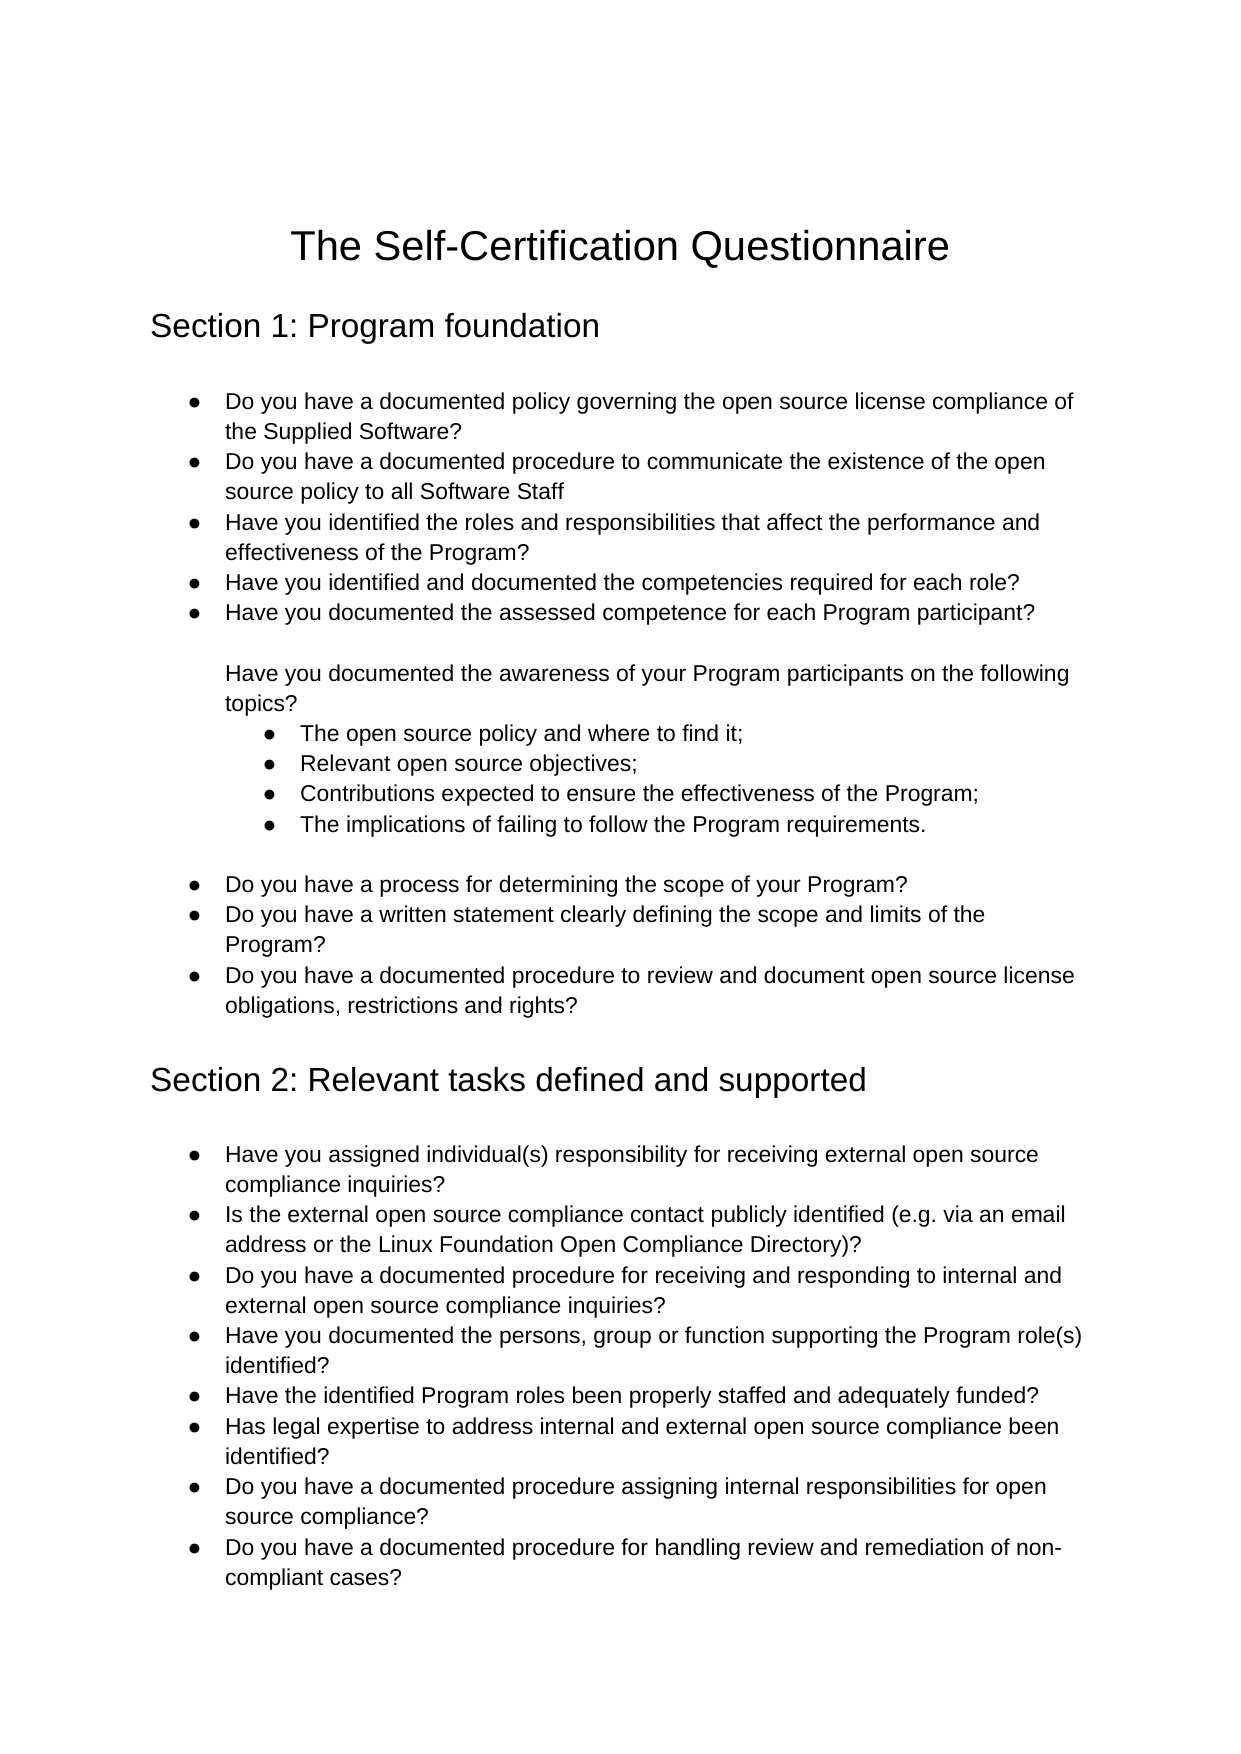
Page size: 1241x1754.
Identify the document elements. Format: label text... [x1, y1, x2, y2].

list The open source policy and where to find it; [262, 720, 1090, 746]
text Have you documented the awareness of your Program participants on the following topics? [225, 659, 1090, 716]
list Contributions expected to ensure the effectiveness of the Program; [262, 780, 1090, 807]
list Have you identified and documented the competencies required for each role? [187, 569, 1090, 595]
list Have you identified the roles and responsibilities that affect the performance and effectiveness of the Program? [187, 508, 1090, 565]
list Relevant open source objectives; [262, 750, 1090, 777]
list Has legal expertise to address internal and external open source compliance been identified? [187, 1413, 1090, 1469]
list The implications of failing to follow the Program requirements. [262, 811, 1090, 837]
list Do you have a written statement clearly defining the scope and limits of the Program? [187, 901, 1090, 958]
list Do you have a documented policy governing the open source license compliance of the Supplied Software? [187, 388, 1090, 444]
list Is the external open source compliance contact publicly identified (e.g. via an email address or the Linux Foundation Open Compliance Directory)? [187, 1201, 1090, 1258]
list Do you have a documented procedure assigning internal responsibilities for open source compliance? [187, 1473, 1090, 1529]
list Have you assigned individual(s) responsibility for receiving external open source compliance inquiries? [187, 1141, 1090, 1197]
subtitle Section 1: Program foundation [150, 307, 1090, 345]
list Do you have a documented procedure to review and document open source license obligations, restrictions and rights? [187, 962, 1090, 1018]
list Have you documented the assessed competence for each Program participant? [187, 599, 1090, 626]
subtitle Section 2: Relevant tasks defined and supported [150, 1059, 1090, 1098]
list Do you have a documented procedure to communicate the existence of the open source policy to all Software Staff [187, 448, 1090, 505]
list Have the identified Program roles been properly staffed and adequately funded? [187, 1382, 1090, 1409]
subtitle The Self-Certification Questionnaire [150, 221, 1090, 269]
list Do you have a documented procedure for receiving and responding to internal and external open source compliance inquiries? [187, 1262, 1090, 1318]
list Have you documented the persons, group or function supporting the Program role(s) identified? [187, 1322, 1090, 1378]
list Do you have a documented procedure for handling review and remediation of non-compliant cases? [187, 1533, 1090, 1590]
list Do you have a process for determining the scope of your Program? [187, 871, 1090, 897]
